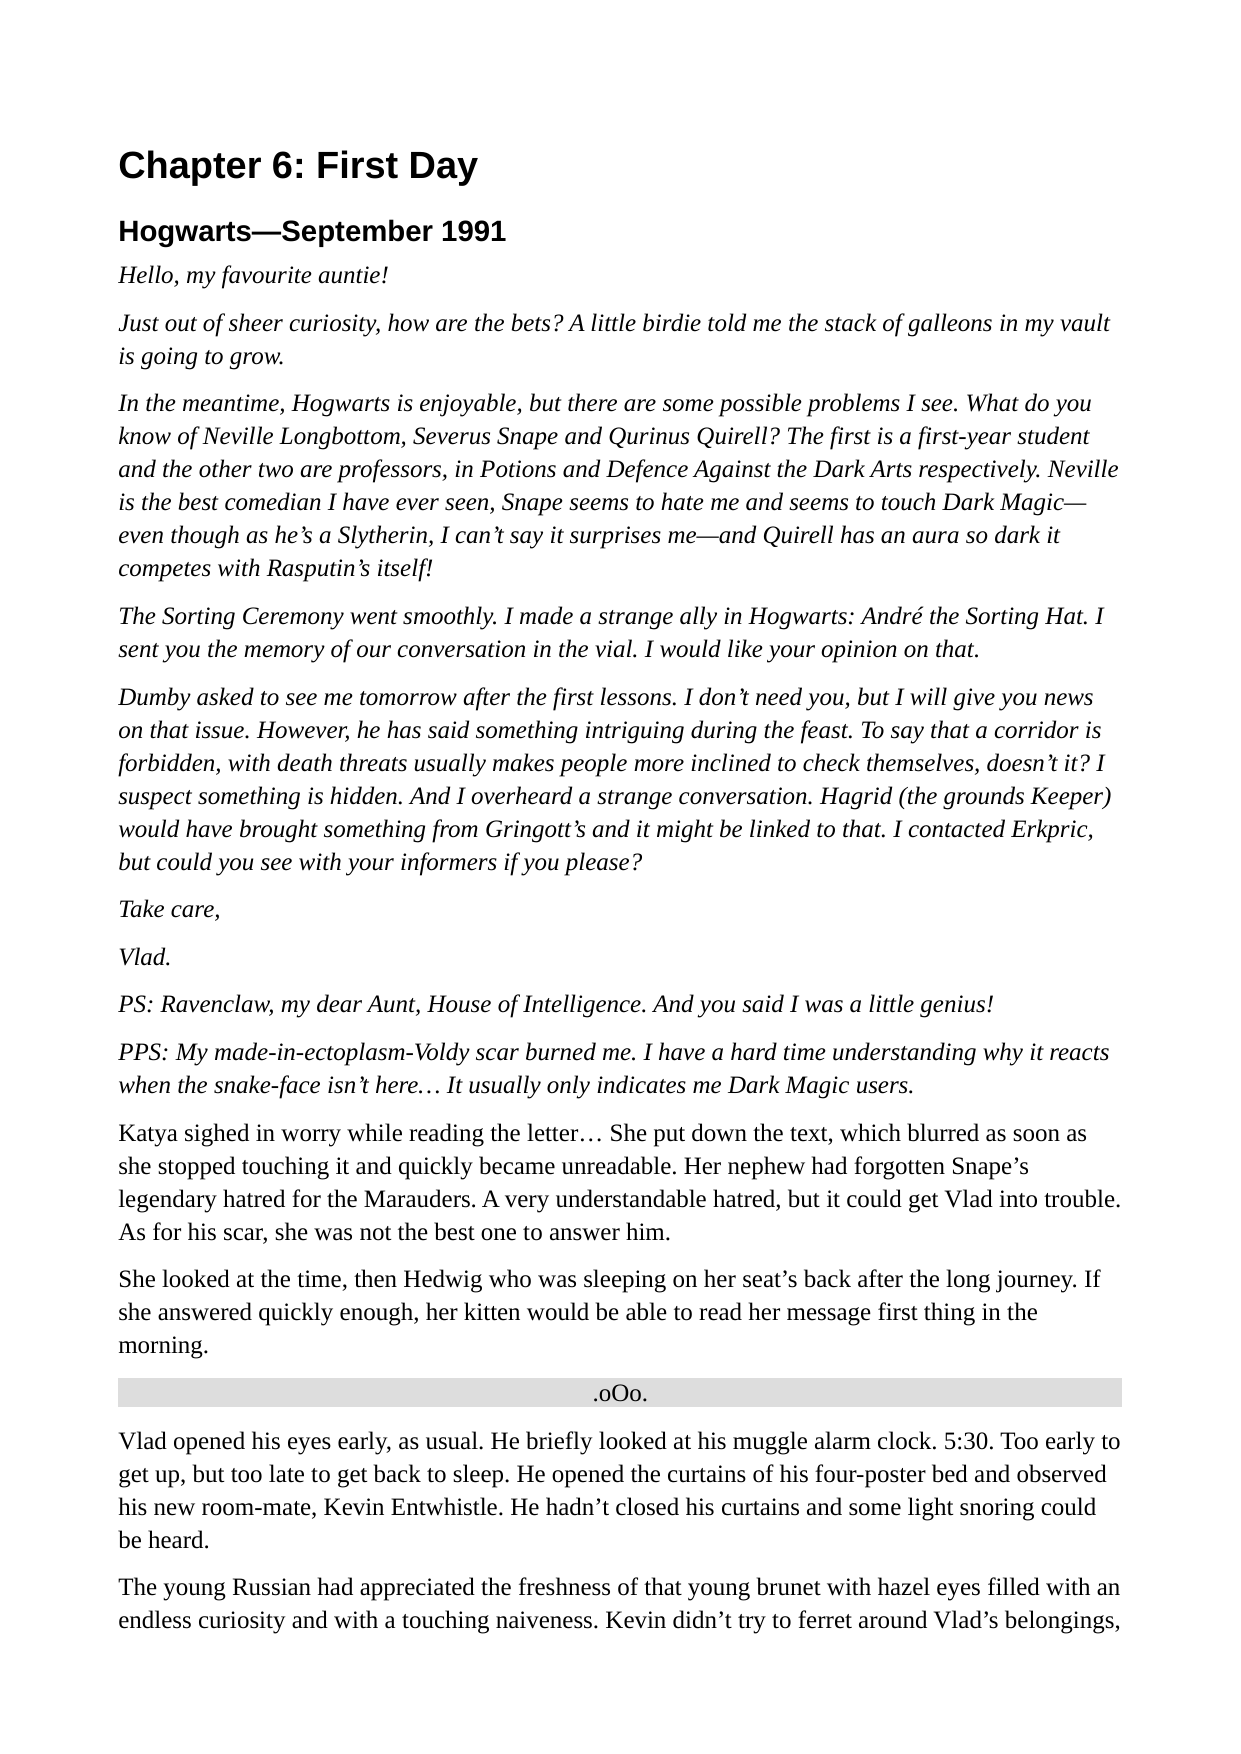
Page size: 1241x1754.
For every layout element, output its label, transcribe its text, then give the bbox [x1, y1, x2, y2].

text Hello, my favourite auntie! [118, 260, 1122, 289]
subtitle Chapter 6: First Day [118, 143, 1122, 187]
text The Sorting Ceremony went smoothly. I made a strange ally in Hogwarts: André the Sorting Hat. I sent you the memory of our conversation in the vial. I would like your opinion on that. [118, 601, 1122, 663]
text PPS: My made-in-ectoplasm-Voldy scar burned me. I have a hard time understanding why it reacts when the snake-face isn’t here… It usually only indicates me Dark Magic users. [118, 1037, 1122, 1099]
text PS: Ravenclaw, my dear Aunt, House of Intelligence. And you said I was a little genius! [118, 989, 1122, 1018]
subtitle Hogwarts—September 1991 [118, 214, 1122, 248]
text Take care, [118, 894, 1122, 923]
text Vlad. [118, 942, 1122, 971]
text Just out of sheer curiosity, how are the bets? A little birdie told me the stack of galleons in my vault is going to grow. [118, 308, 1122, 369]
text In the meantime, Hogwarts is enjoyable, but there are some possible problems I see. What do you know of Neville Longbottom, Severus Snape and Qurinus Quirell? The first is a first-year student and the other two are professors, in Potions and Defence Against the Dark Arts respectively. Neville is the best comedian I have ever seen, Snape seems to hate me and seems to touch Dark Magic—even though as he’s a Slytherin, I can’t say it surprises me—and Quirell has an aura so dark it competes with Rasputin’s itself! [118, 388, 1122, 582]
text Dumby asked to see me tomorrow after the first lessons. I don’t need you, but I will give you news on that issue. However, he has said something intriguing during the feast. To say that a corridor is forbidden, with death threats usually makes people more inclined to check themselves, doesn’t it? I suspect something is hidden. And I overheard a strange conversation. Hagrid (the grounds Keeper) would have brought something from Gringott’s and it might be linked to that. I contacted Erkpric, but could you see with your informers if you please? [118, 682, 1122, 876]
text Vlad opened his eyes early, as usual. He briefly looked at his muggle alarm clock. 5:30. Too early to get up, but too late to get back to sleep. He opened the curtains of his four-poster bed and observed his new room-mate, Kevin Entwhistle. He hadn’t closed his curtains and some light snoring could be heard. [118, 1426, 1122, 1553]
text She looked at the time, then Hedwig who was sleeping on her seat’s back after the long journey. If she answered quickly enough, her kitten would be able to read her message first thing in the morning. [118, 1264, 1122, 1359]
text .oOo. [118, 1378, 1122, 1407]
text The young Russian had appreciated the freshness of that young brunet with hazel eyes filled with an endless curiosity and with a touching naiveness. Kevin didn’t try to ferret around Vlad’s belongings, [118, 1572, 1122, 1634]
text Katya sighed in worry while reading the letter… She put down the text, which blurred as soon as she stopped touching it and quickly became unreadable. Her nephew had forgotten Snape’s legendary hatred for the Marauders. A very understandable hatred, but it could get Vlad into trouble. As for his scar, she was not the best one to answer him. [118, 1118, 1122, 1246]
